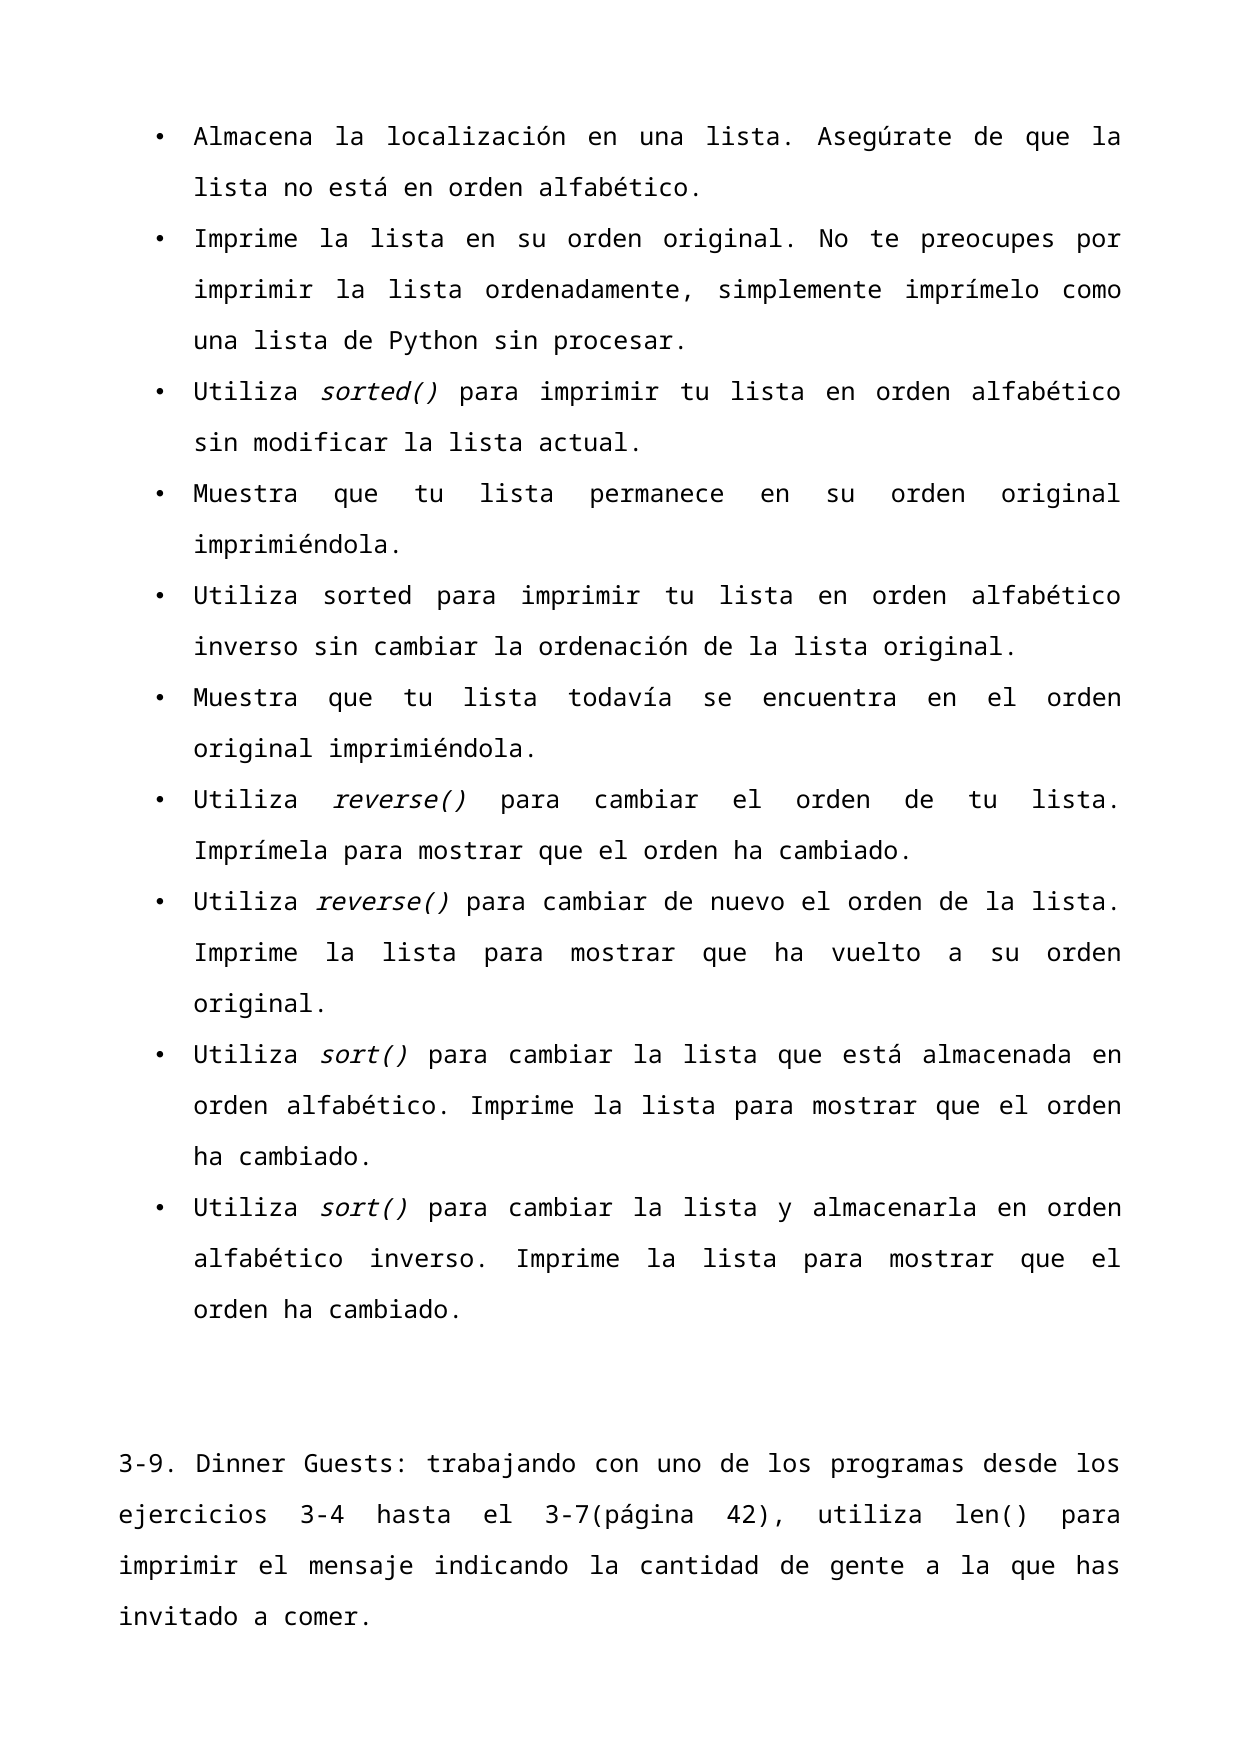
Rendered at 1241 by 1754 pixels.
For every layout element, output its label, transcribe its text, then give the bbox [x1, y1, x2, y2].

list Utiliza sort() para cambiar la lista que está almacenada en orden alfabético. Imprime la lista para mostrar que el orden ha cambiado. [156, 1037, 1122, 1173]
list Muestra que tu lista permanece en su orden original imprimiéndola. [156, 475, 1122, 561]
text 3-9. Dinner Guests: trabajando con uno de los programas desde los ejercicios 3-4 hasta el 3-7(página 42), utiliza len() para imprimir el mensaje indicando la cantidad de gente a la que has invitado a comer. [118, 1445, 1122, 1632]
list Utiliza sorted() para imprimir tu lista en orden alfabético sin modificar la lista actual. [156, 373, 1122, 458]
list Utiliza reverse() para cambiar de nuevo el orden de la lista. Imprime la lista para mostrar que ha vuelto a su orden original. [156, 884, 1122, 1020]
list Utiliza reverse() para cambiar el orden de tu lista. Imprímela para mostrar que el orden ha cambiado. [156, 782, 1122, 867]
list Utiliza sorted para imprimir tu lista en orden alfabético inverso sin cambiar la ordenación de la lista original. [156, 577, 1122, 663]
list Utiliza sort() para cambiar la lista y almacenarla en orden alfabético inverso. Imprime la lista para mostrar que el orden ha cambiado. [156, 1190, 1122, 1326]
list Almacena la localización en una lista. Asegúrate de que la lista no está en orden alfabético. [156, 118, 1122, 203]
list Muestra que tu lista todavía se encuentra en el orden original imprimiéndola. [156, 679, 1122, 765]
list Imprime la lista en su orden original. No te preocupes por imprimir la lista ordenadamente, simplemente imprímelo como una lista de Python sin procesar. [156, 220, 1122, 356]
